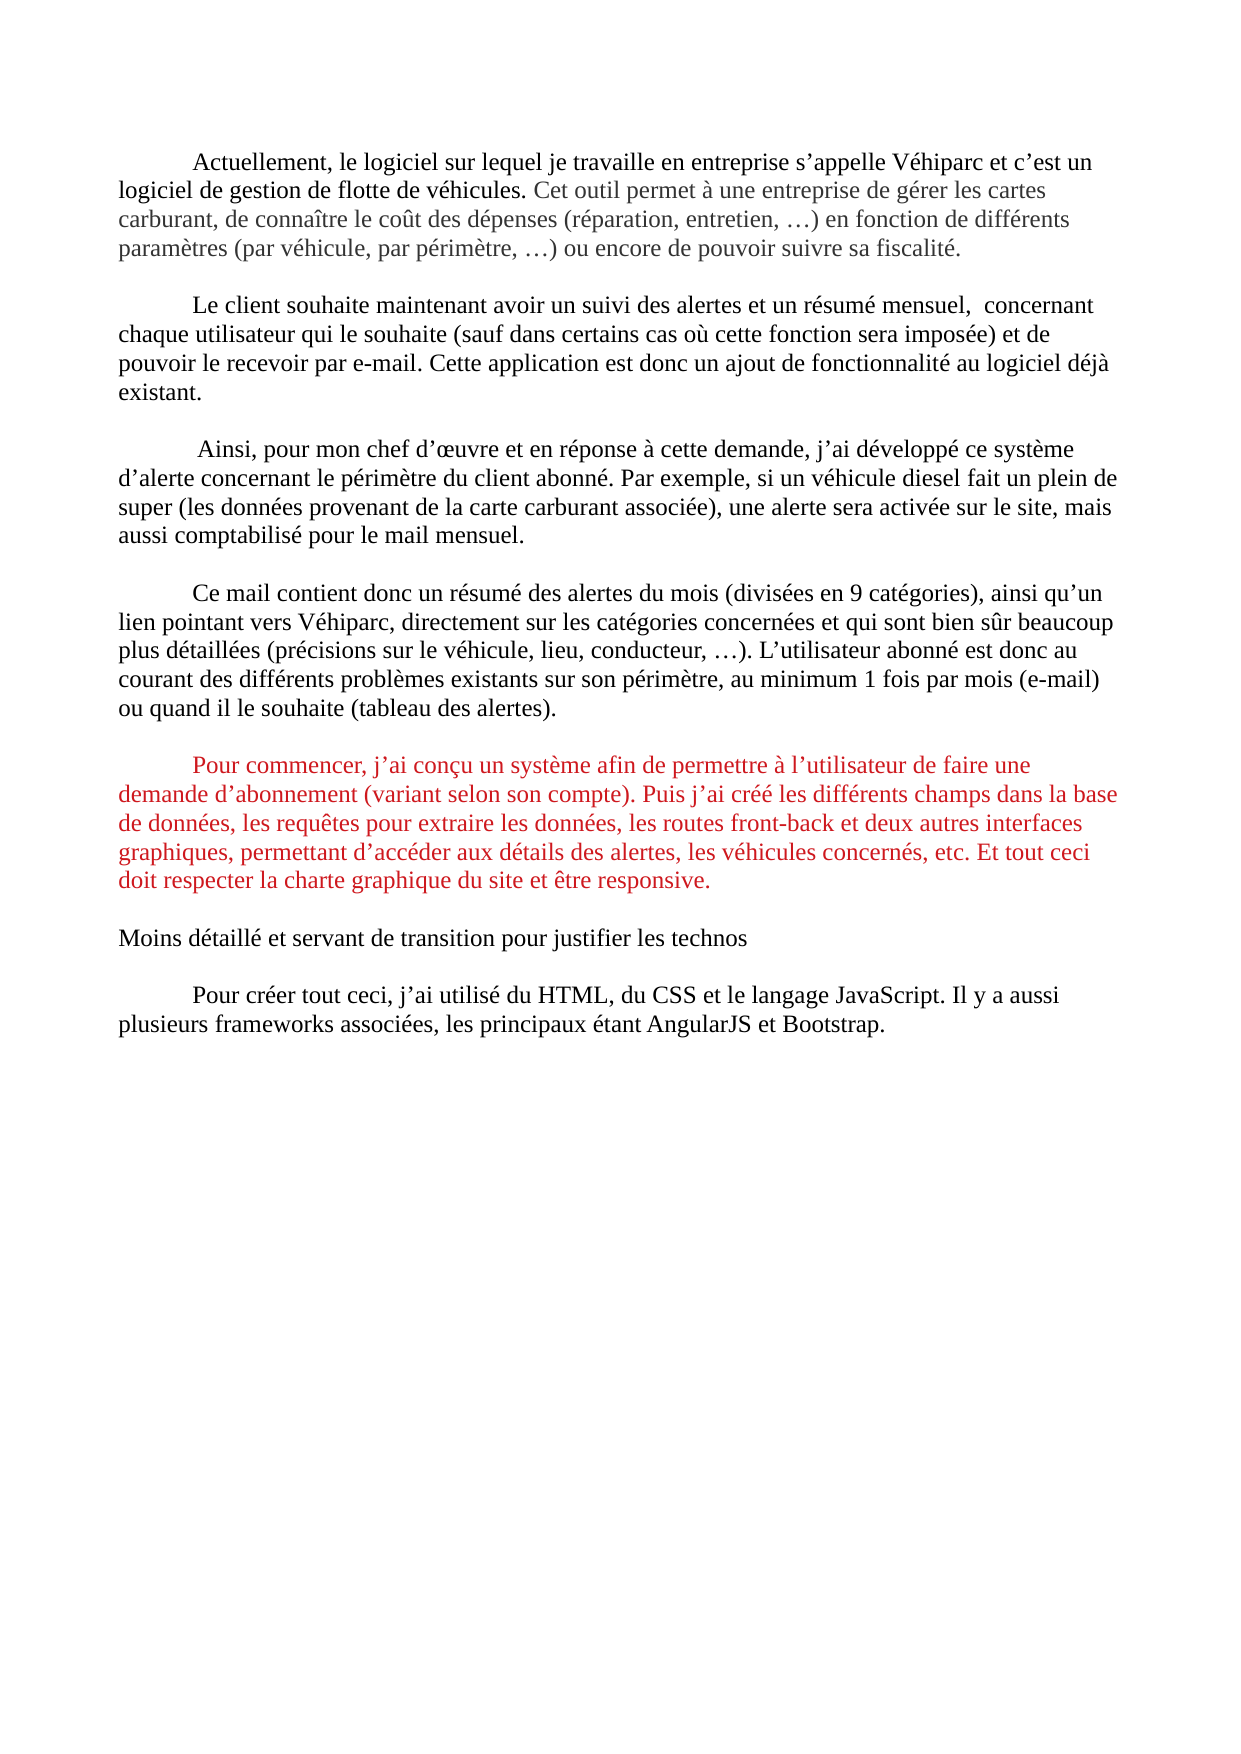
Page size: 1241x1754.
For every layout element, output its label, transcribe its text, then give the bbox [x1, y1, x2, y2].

text Ce mail contient donc un résumé des alertes du mois (divisées en 9 catégories), ainsi qu’un lien pointant vers Véhiparc, directement sur les catégories concernées et qui sont bien sûr beaucoup plus détaillées (précisions sur le véhicule, lieu, conducteur, …). L’utilisateur abonné est donc au courant des différents problèmes existants sur son périmètre, au minimum 1 fois par mois (e-mail) ou quand il le souhaite (tableau des alertes). [118, 578, 1122, 722]
text Pour commencer, j’ai conçu un système afin de permettre à l’utilisateur de faire une demande d’abonnement (variant selon son compte). Puis j’ai créé les différents champs dans la base de données, les requêtes pour extraire les données, les routes front-back et deux autres interfaces graphiques, permettant d’accéder aux détails des alertes, les véhicules concernés, etc. Et tout ceci doit respecter la charte graphique du site et être responsive. [118, 751, 1122, 894]
text Ainsi, pour mon chef d’œuvre et en réponse à cette demande, j’ai développé ce système d’alerte concernant le périmètre du client abonné. Par exemple, si un véhicule diesel fait un plein de super (les données provenant de la carte carburant associée), une alerte sera activée sur le site, mais aussi comptabilisé pour le mail mensuel. [118, 434, 1122, 549]
text Le client souhaite maintenant avoir un suivi des alertes et un résumé mensuel, concernant chaque utilisateur qui le souhaite (sauf dans certains cas où cette fonction sera imposée) et de pouvoir le recevoir par e-mail. Cette application est donc un ajout de fonctionnalité au logiciel déjà existant. [118, 291, 1122, 406]
text Moins détaillé et servant de transition pour justifier les technos [118, 923, 1122, 952]
text Pour créer tout ceci, j’ai utilisé du HTML, du CSS et le langage JavaScript. Il y a aussi plusieurs frameworks associées, les principaux étant AngularJS et Bootstrap. [118, 981, 1122, 1038]
text Actuellement, le logiciel sur lequel je travaille en entreprise s’appelle Véhiparc et c’est un logiciel de gestion de flotte de véhicules. Cet outil permet à une entreprise de gérer les cartes carburant, de connaître le coût des dépenses (réparation, entretien, …) en fonction de différents paramètres (par véhicule, par périmètre, …) ou encore de pouvoir suivre sa fiscalité. [118, 147, 1122, 262]
